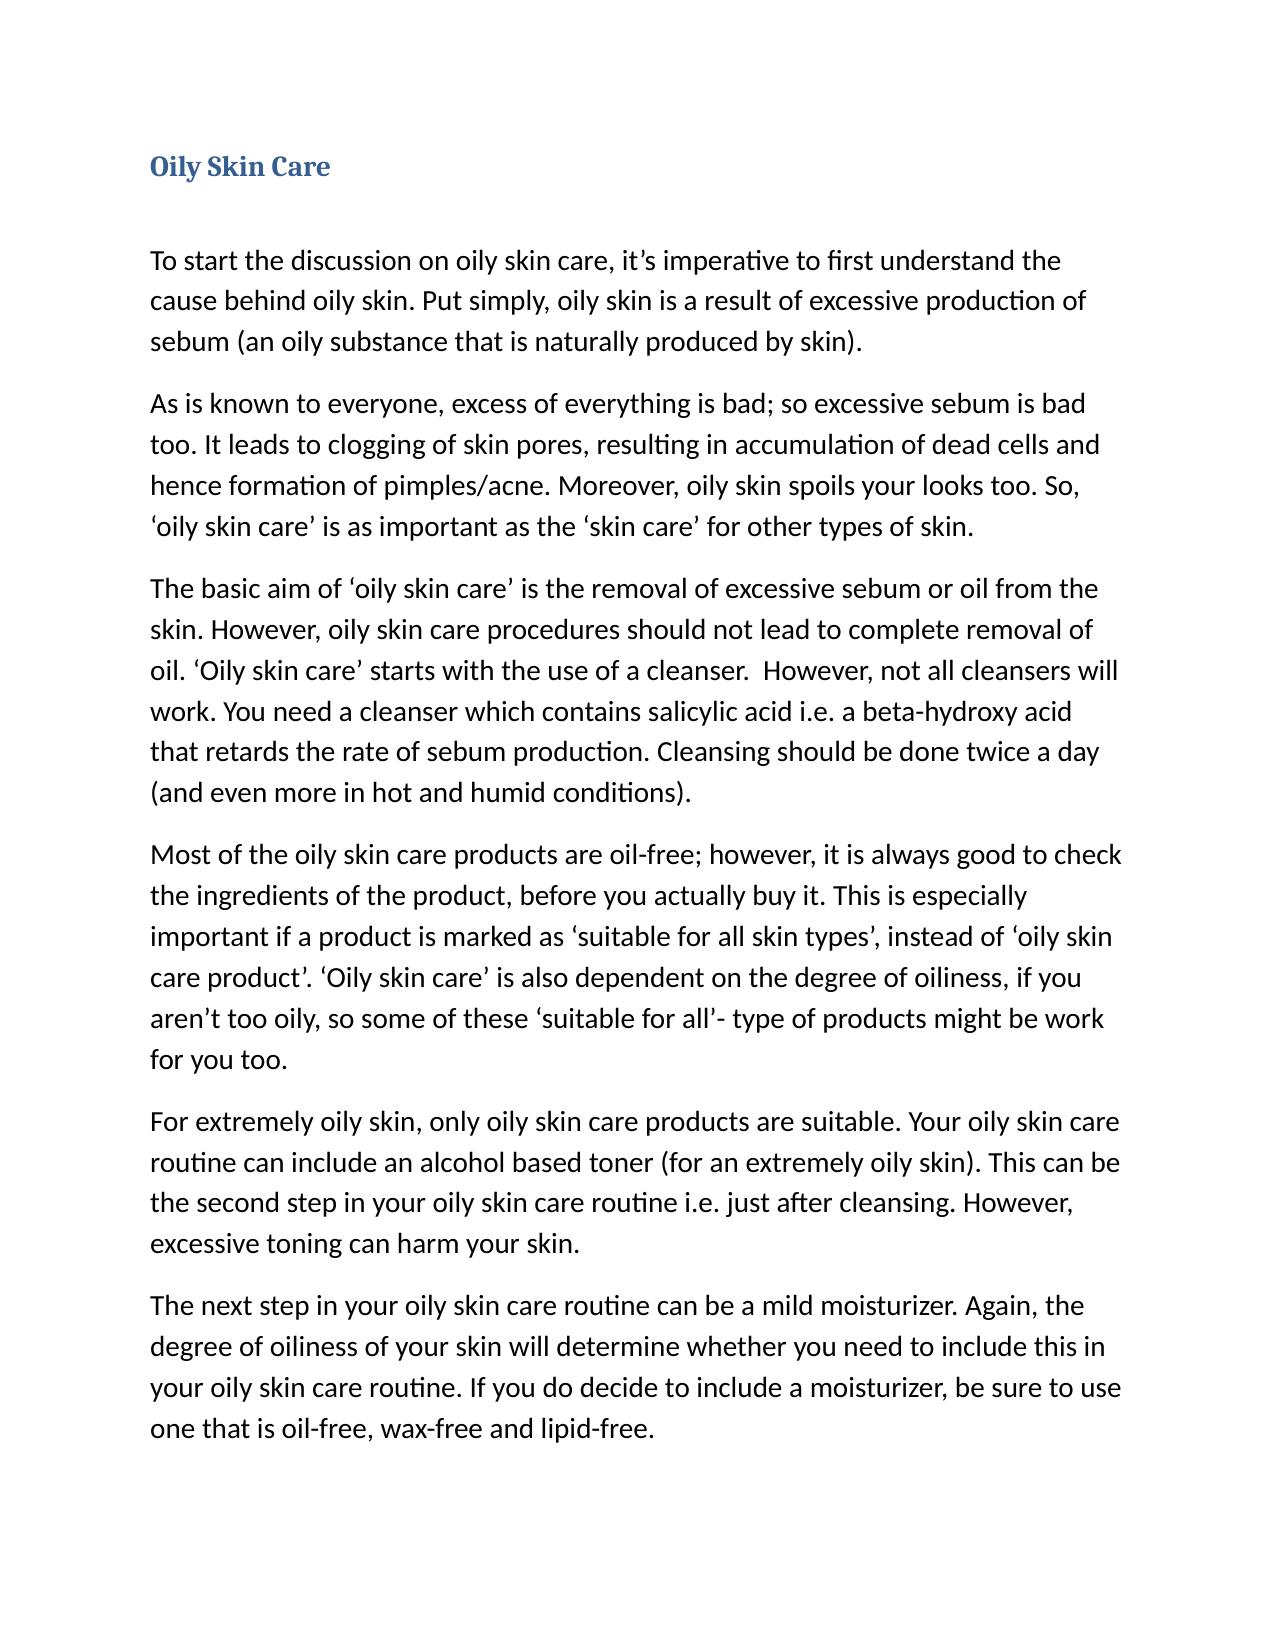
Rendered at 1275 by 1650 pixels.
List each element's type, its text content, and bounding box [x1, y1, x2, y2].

text As is known to everyone, excess of everything is bad; so excessive sebum is bad too. It leads to clogging of skin pores, resulting in accumulation of dead cells and hence formation of pimples/acne. Moreover, oily skin spoils your looks too. So, ‘oily skin care’ is as important as the ‘skin care’ for other types of skin. [150, 385, 1125, 544]
text The next step in your oily skin care routine can be a mild moisturizer. Again, the degree of oiliness of your skin will determine whether you need to include this in your oily skin care routine. If you do decide to include a moisturizer, be sure to use one that is oil-free, wax-free and lipid-free. [150, 1287, 1125, 1446]
text For extremely oily skin, only oily skin care products are suitable. Your oily skin care routine can include an alcohol based toner (for an extremely oily skin). This can be the second step in your oily skin care routine i.e. just after cleansing. However, excessive toning can harm your skin. [150, 1103, 1125, 1261]
subtitle Oily Skin Care [150, 150, 1125, 183]
text To start the discussion on oily skin care, it’s imperative to first understand the cause behind oily skin. Put simply, oily skin is a result of excessive production of sebum (an oily substance that is naturally produced by skin). [150, 242, 1125, 359]
text Most of the oily skin care products are oil-free; however, it is always good to check the ingredients of the product, before you actually buy it. This is especially important if a product is marked as ‘suitable for all skin types’, instead of ‘oily skin care product’. ‘Oily skin care’ is also dependent on the degree of oiliness, if you aren’t too oily, so some of these ‘suitable for all’- type of products might be work for you too. [150, 836, 1125, 1077]
text The basic aim of ‘oily skin care’ is the removal of excessive sebum or oil from the skin. However, oily skin care procedures should not lead to complete removal of oil. ‘Oily skin care’ starts with the use of a cleanser. However, not all cleansers will work. You need a cleanser which contains salicylic acid i.e. a beta-hydroxy acid that retards the rate of sebum production. Cleansing should be done twice a day (and even more in hot and humid conditions). [150, 570, 1125, 810]
